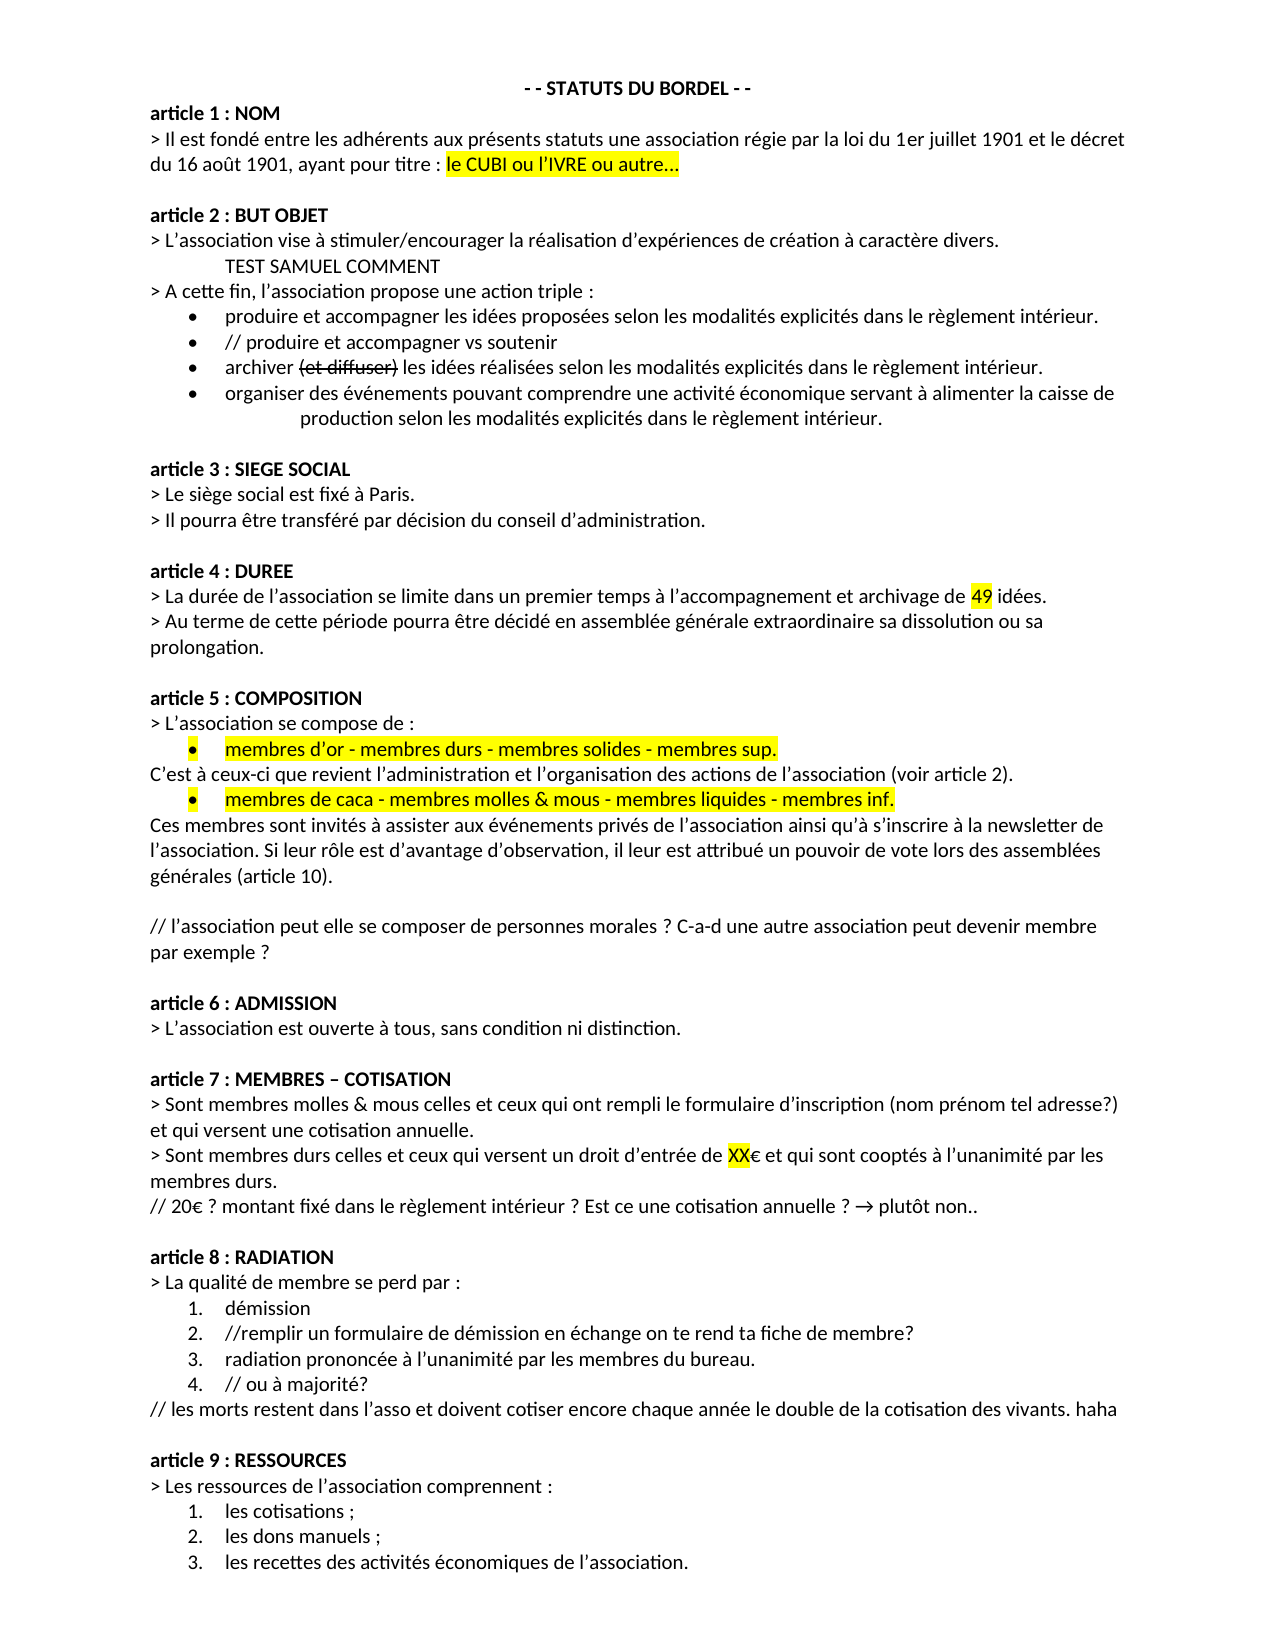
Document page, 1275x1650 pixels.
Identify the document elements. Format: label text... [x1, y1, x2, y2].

text > La qualité de membre se perd par : [150, 1269, 1125, 1295]
list produire et accompagner les idées proposées selon les modalités explicités dans le règlement intérieur. [187, 304, 1125, 329]
text article 1 : NOM [150, 100, 1125, 126]
text > Les ressources de l’association comprennent : [150, 1473, 1125, 1498]
list membres de caca - membres molles & mous - membres liquides - membres inf. [187, 787, 1125, 812]
list // ou à majorité? [187, 1371, 1125, 1397]
text C’est à ceux-ci que revient l’administration et l’organisation des actions de l’association (voir article 2). [150, 761, 1125, 787]
text TEST SAMUEL COMMENT [150, 253, 1125, 278]
text article 7 : MEMBRES – COTISATION [150, 1066, 1125, 1092]
text > Le siège social est fixé à Paris. [150, 482, 1125, 507]
text > L’association vise à stimuler/encourager la réalisation d’expériences de création à caractère divers. [150, 227, 1125, 253]
list // produire et accompagner vs soutenir [187, 329, 1125, 354]
text article 9 : RESSOURCES [150, 1447, 1125, 1473]
list organiser des événements pouvant comprendre une activité économique servant à alimenter la caisse de production selon les modalités explicités dans le règlement intérieur. [187, 380, 1125, 431]
list archiver (et diffuser) les idées réalisées selon les modalités explicités dans le règlement intérieur. [187, 354, 1125, 380]
list //remplir un formulaire de démission en échange on te rend ta fiche de membre? [187, 1320, 1125, 1346]
text > Il pourra être transféré par décision du conseil d’administration. [150, 507, 1125, 532]
text > Au terme de cette période pourra être décidé en assemblée générale extraordinaire sa dissolution ou sa prolongation. [150, 609, 1125, 659]
list les dons manuels ; [187, 1524, 1125, 1549]
text > L’association se compose de : [150, 710, 1125, 736]
text // 20€ ? montant fixé dans le règlement intérieur ? Est ce une cotisation annuelle ? → plutôt non.. [150, 1193, 1125, 1219]
text Ces membres sont invités à assister aux événements privés de l’association ainsi qu’à s’inscrire à la newsletter de l’association. Si leur rôle est d’avantage d’observation, il leur est attribué un pouvoir de vote lors des assemblées générales (article 10). [150, 812, 1125, 888]
text // l’association peut elle se composer de personnes morales ? C-a-d une autre association peut devenir membre par exemple ? [150, 914, 1125, 964]
list membres d’or - membres durs - membres solides - membres sup. [187, 736, 1125, 761]
text > L’association est ouverte à tous, sans condition ni distinction. [150, 1015, 1125, 1041]
text > A cette fin, l’association propose une action triple : [150, 278, 1125, 304]
text > La durée de l’association se limite dans un premier temps à l’accompagnement et archivage de 49 idées. [150, 583, 1125, 609]
text article 3 : SIEGE SOCIAL [150, 456, 1125, 482]
text article 8 : RADIATION [150, 1244, 1125, 1269]
text article 4 : DUREE [150, 558, 1125, 583]
text > Sont membres molles & mous celles et ceux qui ont rempli le formulaire d’inscription (nom prénom tel adresse?) et qui versent une cotisation annuelle. [150, 1092, 1125, 1142]
text > Il est fondé entre les adhérents aux présents statuts une association régie par la loi du 1er juillet 1901 et le décret du 16 août 1901, ayant pour titre : le CUBI ou l’IVRE ou autre... [150, 126, 1125, 177]
list radiation prononcée à l’unanimité par les membres du bureau. [187, 1346, 1125, 1371]
text > Sont membres durs celles et ceux qui versent un droit d’entrée de XX€ et qui sont cooptés à l’unanimité par les membres durs. [150, 1142, 1125, 1193]
text article 5 : COMPOSITION [150, 685, 1125, 710]
list les recettes des activités économiques de l’association. [187, 1549, 1125, 1574]
text - - STATUTS DU BORDEL - - [150, 75, 1125, 100]
list démission [187, 1295, 1125, 1320]
text article 6 : ADMISSION [150, 990, 1125, 1015]
list les cotisations ; [187, 1498, 1125, 1524]
text article 2 : BUT OBJET [150, 202, 1125, 227]
text // les morts restent dans l’asso et doivent cotiser encore chaque année le double de la cotisation des vivants. haha [150, 1397, 1125, 1422]
